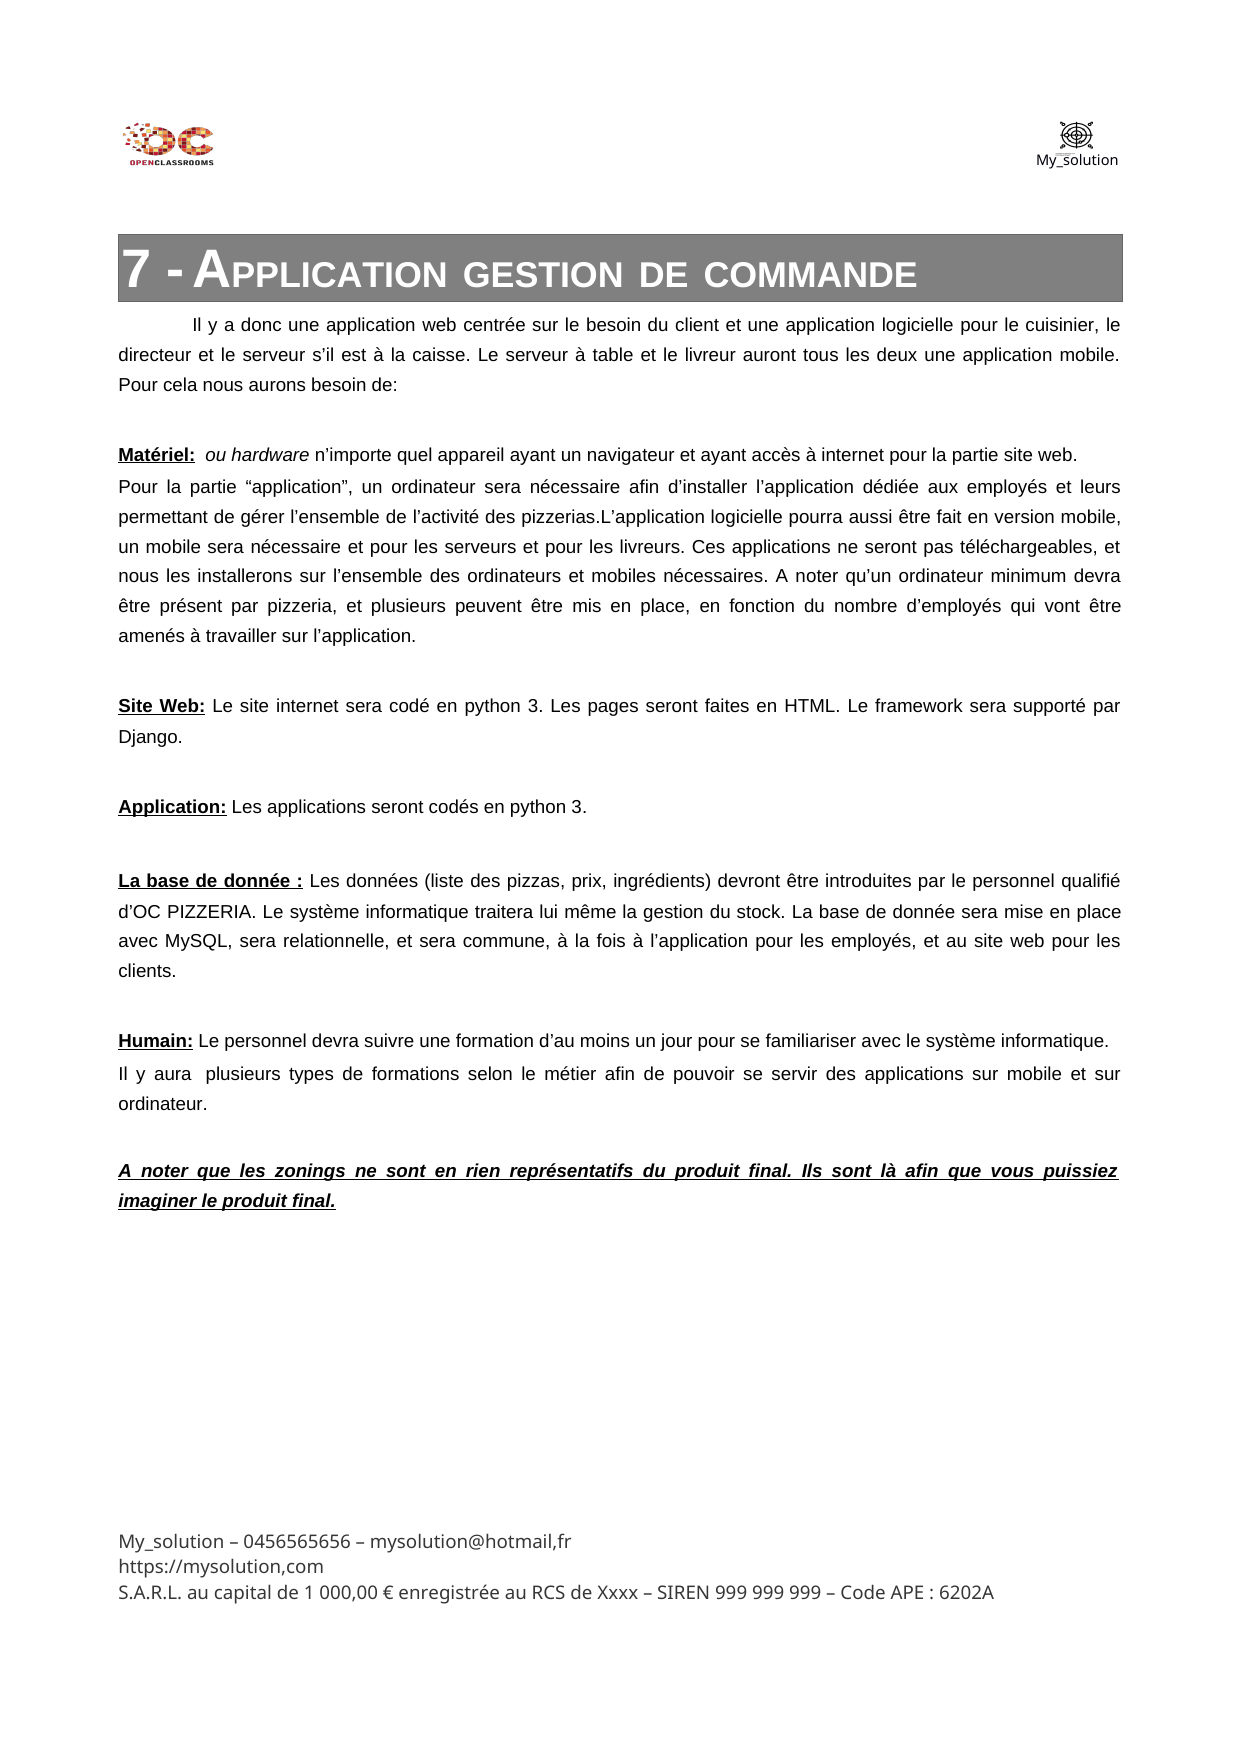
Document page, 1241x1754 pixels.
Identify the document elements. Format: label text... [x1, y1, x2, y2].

picture [1052, 118, 1101, 158]
text Humain: Le personnel devra suivre une formation d’au moins un jour pour se familiariser avec le système informatique. [118, 1028, 1122, 1053]
text Site Web: Le site internet sera codé en python 3. Les pages seront faites en HTML. Le framework sera supporté par Django. [118, 692, 1122, 748]
subtitle Application gestion de commande [119, 235, 1122, 301]
text A noter que les zonings ne sont en rien représentatifs du produit final. Ils sont là afin que vous puissiez imaginer le produit final. [118, 1160, 1122, 1212]
picture [119, 118, 217, 170]
text Matériel: ou hardware n’importe quel appareil ayant un navigateur et ayant accès à internet pour la partie site web. [118, 441, 1122, 467]
text Application: Les applications seront codés en python 3. [118, 794, 1122, 819]
text Pour la partie “application”, un ordinateur sera nécessaire afin d’installer l’application dédiée aux employés et leurs permettant de gérer l’ensemble de l’activité des pizzerias.L’application logicielle pourra aussi être fait en version mobile, un mobile sera nécessaire et pour les serveurs et pour les livreurs. Ces applications ne seront pas téléchargeables, et nous les installerons sur l’ensemble des ordinateurs et mobiles nécessaires. A noter qu’un ordinateur minimum devra être présent par pizzeria, et plusieurs peuvent être mis en place, en fonction du nombre d’employés qui vont être amenés à travailler sur l’application. [118, 476, 1122, 646]
text La base de donnée : Les données (liste des pizzas, prix, ingrédients) devront être introduites par le personnel qualifié d’OC PIZZERIA. Le système informatique traitera lui même la gestion du stock. La base de donnée sera mise en place avec MySQL, sera relationnelle, et sera commune, à la fois à l’application pour les employés, et au site web pour les clients. [118, 867, 1122, 982]
text Il y a donc une application web centrée sur le besoin du client et une application logicielle pour le cuisinier, le directeur et le serveur s’il est à la caisse. Le serveur à table et le livreur auront tous les deux une application mobile. Pour cela nous aurons besoin de: [118, 314, 1122, 395]
text Il y aura plusieurs types de formations selon le métier afin de pouvoir se servir des applications sur mobile et sur ordinateur. [118, 1063, 1122, 1114]
